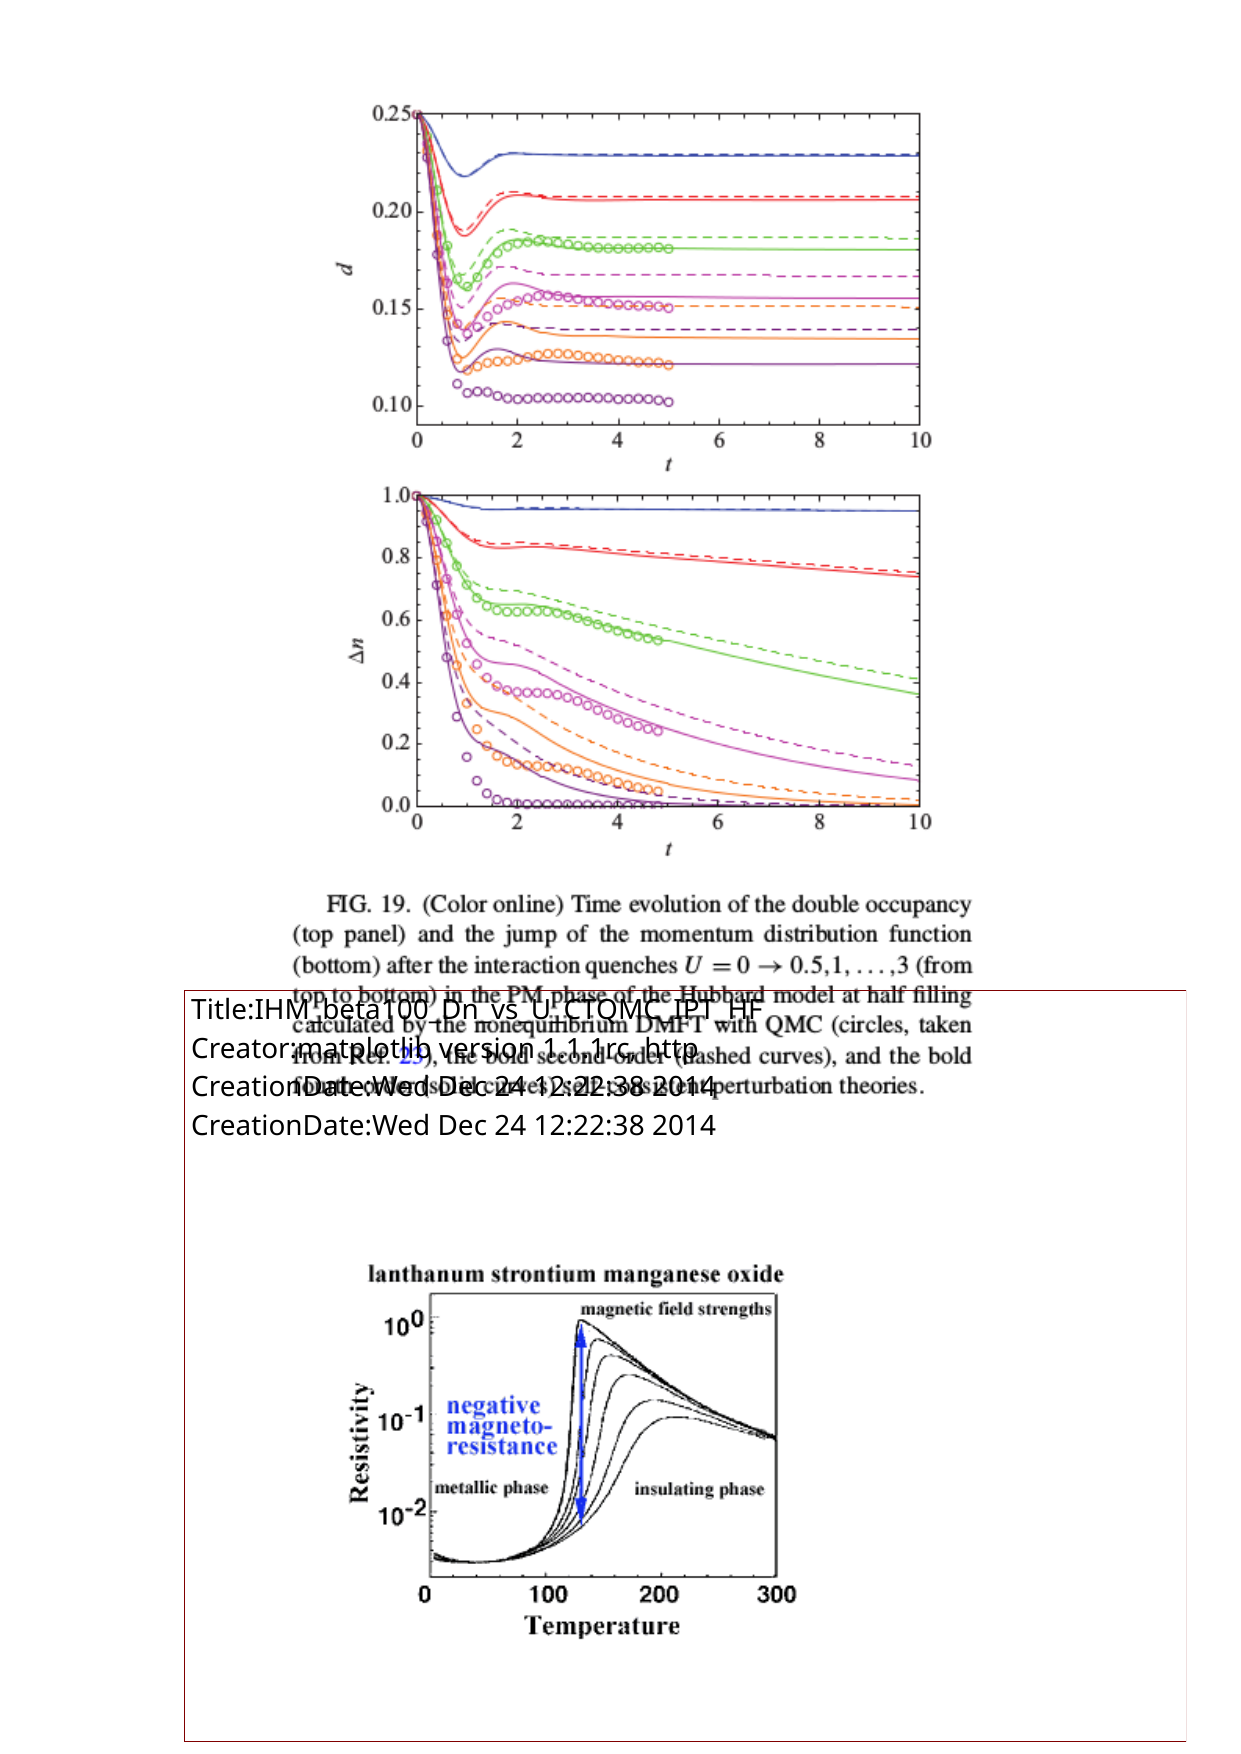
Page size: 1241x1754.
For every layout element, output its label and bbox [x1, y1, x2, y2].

picture [343, 1257, 800, 1647]
picture [260, 71, 1024, 990]
picture [260, 991, 1024, 1100]
